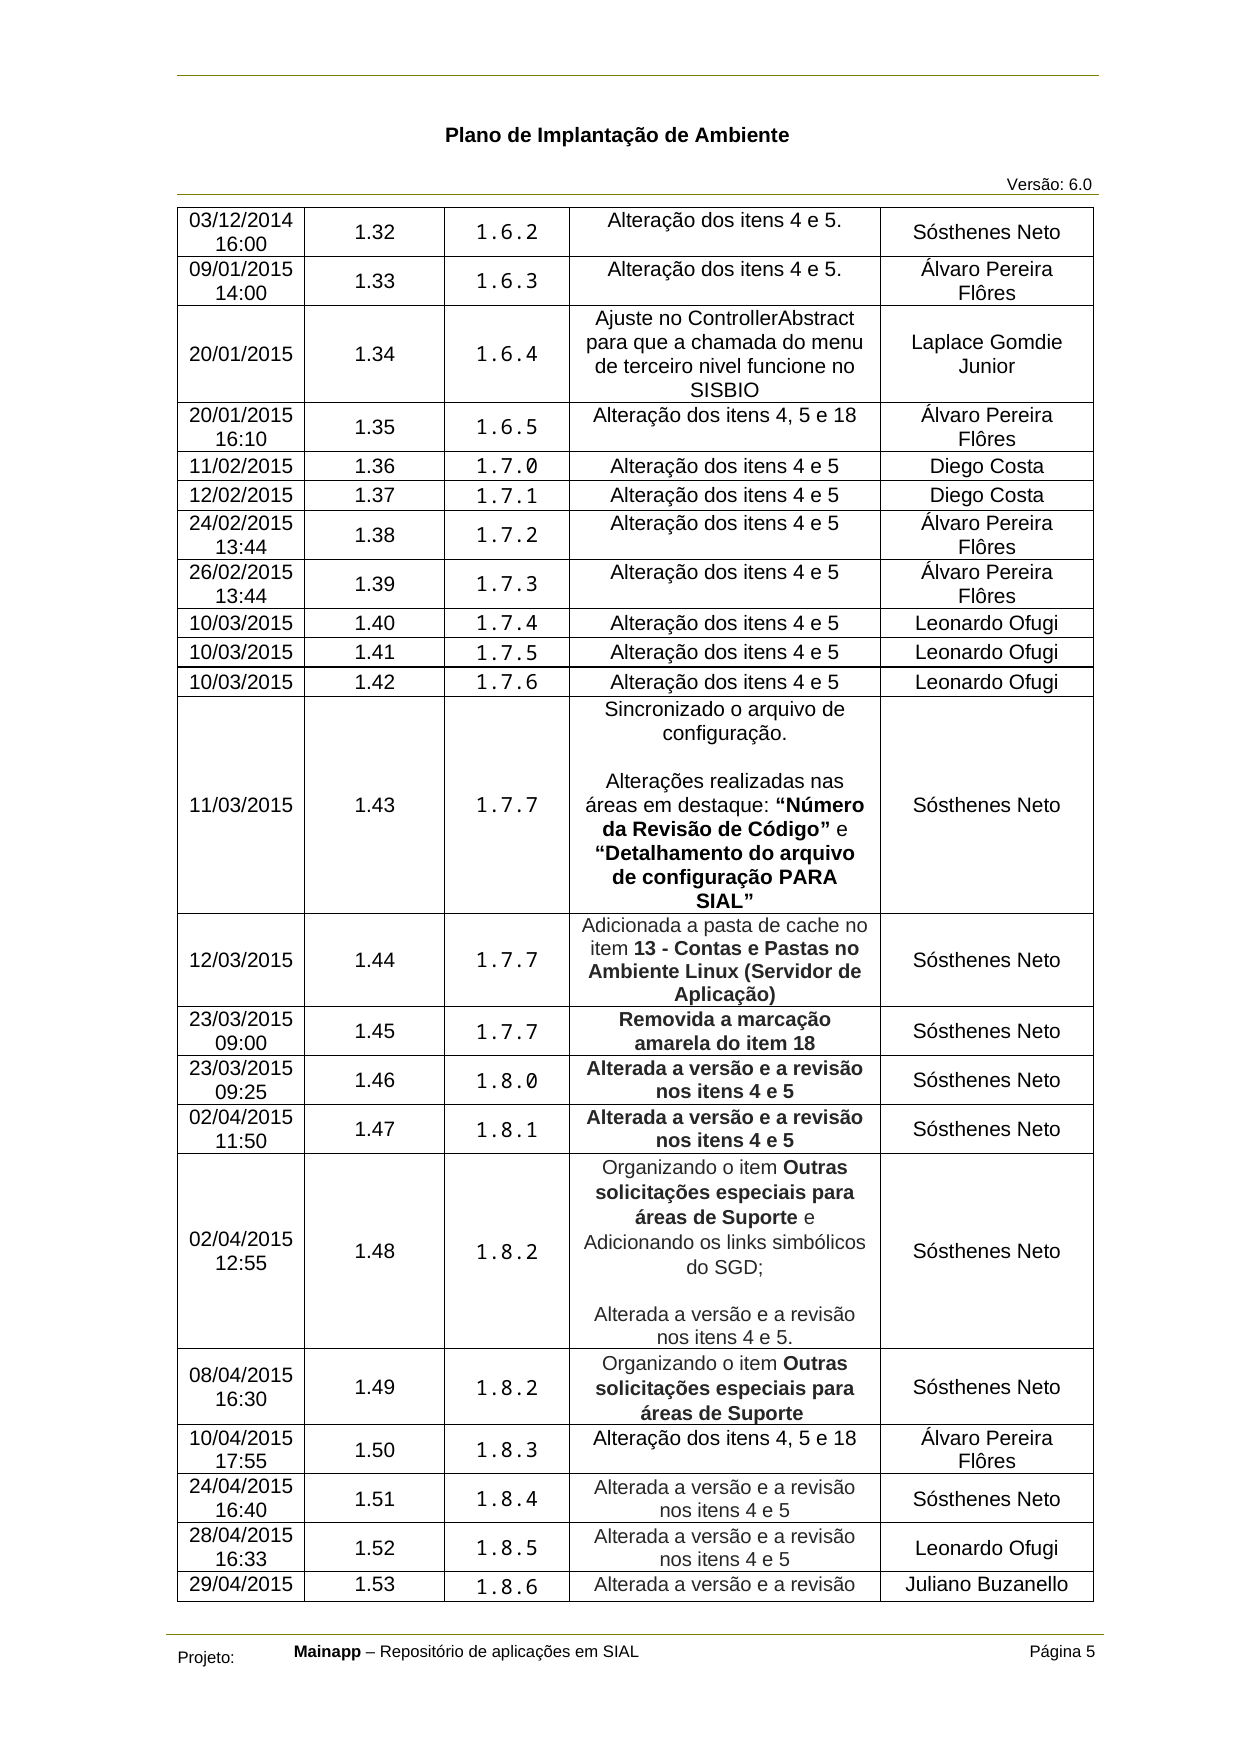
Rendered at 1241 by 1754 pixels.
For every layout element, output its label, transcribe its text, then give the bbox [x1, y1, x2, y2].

table_cell Alteração dos itens 4 e 5 [570, 668, 880, 696]
table_cell 02/04/2015 11:50 [178, 1105, 304, 1153]
table_cell 10/03/2015 [178, 638, 304, 666]
table_cell Alterada a versão e a revisão nos itens 4 e 5 [570, 1474, 880, 1522]
table_cell 1.7.2 [445, 511, 569, 558]
table_cell Alteração dos itens 4 e 5 [570, 560, 880, 607]
table_cell Alterada a versão e a revisão [570, 1572, 880, 1601]
table_cell Sósthenes Neto [881, 1056, 1093, 1104]
table_cell 1.50 [305, 1425, 444, 1473]
table_cell 1.8.5 [445, 1523, 569, 1571]
table_cell 1.6.5 [445, 403, 569, 451]
table_cell 12/03/2015 [178, 914, 304, 1006]
table_cell 1.41 [305, 638, 444, 666]
table_cell 09/01/2015 14:00 [178, 257, 304, 305]
table_cell Alterada a versão e a revisão nos itens 4 e 5 [570, 1523, 880, 1571]
table_cell 1.51 [305, 1474, 444, 1522]
table_cell 1.8.3 [445, 1425, 569, 1473]
table_cell 24/04/2015 16:40 [178, 1474, 304, 1522]
table_cell Sósthenes Neto [881, 697, 1093, 912]
table_cell Alteração dos itens 4 e 5 [570, 481, 880, 509]
table_cell 1.7.7 [445, 1007, 569, 1055]
table_cell Álvaro Pereira Flôres [881, 403, 1093, 451]
table_cell 1.38 [305, 511, 444, 558]
table_cell Álvaro Pereira Flôres [881, 511, 1093, 558]
table_cell 1.8.1 [445, 1105, 569, 1153]
table_cell 1.7.0 [445, 452, 569, 480]
table_cell Alteração dos itens 4, 5 e 18 [570, 403, 880, 451]
table_cell 23/03/2015 09:00 [178, 1007, 304, 1055]
table_cell 1.7.6 [445, 668, 569, 696]
table_cell 1.6.2 [445, 208, 569, 256]
table_cell Diego Costa [881, 481, 1093, 509]
table_cell 1.7.4 [445, 609, 569, 637]
table_cell Juliano Buzanello [881, 1572, 1093, 1601]
table_cell 11/02/2015 [178, 452, 304, 480]
table_cell 1.48 [305, 1154, 444, 1348]
table_cell 1.35 [305, 403, 444, 451]
table_cell 02/04/2015 12:55 [178, 1154, 304, 1348]
table_cell 10/03/2015 [178, 668, 304, 696]
table_cell 1.49 [305, 1349, 444, 1424]
table_cell 1.7.5 [445, 638, 569, 666]
table_cell 24/02/2015 13:44 [178, 511, 304, 558]
table_cell 1.8.0 [445, 1056, 569, 1104]
table_cell 1.8.6 [445, 1572, 569, 1601]
table_cell Leonardo Ofugi [881, 609, 1093, 637]
table_cell Organizando o item Outras solicitações especiais para áreas de Suporte e Adicionando os links simbólicos do SGD; Alterada a versão e a revisão nos itens 4 e 5. [570, 1154, 880, 1348]
table_cell Sósthenes Neto [881, 1474, 1093, 1522]
table_cell Álvaro Pereira Flôres [881, 257, 1093, 305]
table_cell 1.43 [305, 697, 444, 912]
table_cell Álvaro Pereira Flôres [881, 560, 1093, 607]
table_cell Removida a marcação amarela do item 18 [570, 1007, 880, 1055]
table_cell 20/01/2015 16:10 [178, 403, 304, 451]
table_cell 20/01/2015 [178, 306, 304, 402]
table_cell Sincronizado o arquivo de configuração. Alterações realizadas nas áreas em destaque: “Número da Revisão de Código” e “Detalhamento do arquivo de configuração PARA SIAL” [570, 697, 880, 912]
table_cell 28/04/2015 16:33 [178, 1523, 304, 1571]
table_cell Organizando o item Outras solicitações especiais para áreas de Suporte [570, 1349, 880, 1424]
table_cell 1.7.1 [445, 481, 569, 509]
table_cell 1.33 [305, 257, 444, 305]
table_cell 1.8.4 [445, 1474, 569, 1522]
table_cell Sósthenes Neto [881, 1007, 1093, 1055]
table_cell 23/03/2015 09:25 [178, 1056, 304, 1104]
table_cell 1.7.3 [445, 560, 569, 607]
table_cell Sósthenes Neto [881, 1105, 1093, 1153]
table_cell 1.6.4 [445, 306, 569, 402]
table_cell 11/03/2015 [178, 697, 304, 912]
table_cell Diego Costa [881, 452, 1093, 480]
table_cell Leonardo Ofugi [881, 668, 1093, 696]
table_cell Alteração dos itens 4 e 5 [570, 638, 880, 666]
table_cell Sósthenes Neto [881, 1349, 1093, 1424]
table_cell 1.47 [305, 1105, 444, 1153]
table_cell 1.44 [305, 914, 444, 1006]
table_cell Alterada a versão e a revisão nos itens 4 e 5 [570, 1105, 880, 1153]
table_cell 1.7.7 [445, 697, 569, 912]
table_cell Leonardo Ofugi [881, 638, 1093, 666]
table_cell 1.37 [305, 481, 444, 509]
table_cell 08/04/2015 16:30 [178, 1349, 304, 1424]
table_cell Alteração dos itens 4 e 5 [570, 511, 880, 558]
table_cell Alteração dos itens 4 e 5. [570, 257, 880, 305]
table_cell Leonardo Ofugi [881, 1523, 1093, 1571]
table_cell 1.8.2 [445, 1154, 569, 1348]
table_cell Alteração dos itens 4 e 5 [570, 452, 880, 480]
table_cell Sósthenes Neto [881, 1154, 1093, 1348]
table_cell 1.8.2 [445, 1349, 569, 1424]
table_cell Ajuste no ControllerAbstract para que a chamada do menu de terceiro nivel funcione no SISBIO [570, 306, 880, 402]
table_cell 1.36 [305, 452, 444, 480]
table_cell Alteração dos itens 4 e 5 [570, 609, 880, 637]
table_cell Sósthenes Neto [881, 208, 1093, 256]
table_cell 1.34 [305, 306, 444, 402]
table_cell 26/02/2015 13:44 [178, 560, 304, 607]
table_cell 1.40 [305, 609, 444, 637]
table_cell 1.39 [305, 560, 444, 607]
table_cell Adicionada a pasta de cache no item 13 - Contas e Pastas no Ambiente Linux (Servidor de Aplicação) [570, 914, 880, 1006]
table_cell 1.32 [305, 208, 444, 256]
table_cell Laplace Gomdie Junior [881, 306, 1093, 402]
table_cell Alteração dos itens 4 e 5. [570, 208, 880, 256]
table_cell Sósthenes Neto [881, 914, 1093, 1006]
table_cell Álvaro Pereira Flôres [881, 1425, 1093, 1473]
table_cell 1.46 [305, 1056, 444, 1104]
table_cell 1.45 [305, 1007, 444, 1055]
table_cell 1.42 [305, 668, 444, 696]
table_cell 12/02/2015 [178, 481, 304, 509]
table_cell Alteração dos itens 4, 5 e 18 [570, 1425, 880, 1473]
table_cell 10/03/2015 [178, 609, 304, 637]
table_cell 1.6.3 [445, 257, 569, 305]
table_cell 1.53 [305, 1572, 444, 1601]
table_cell 1.52 [305, 1523, 444, 1571]
table_cell 29/04/2015 [178, 1572, 304, 1601]
table_cell 10/04/2015 17:55 [178, 1425, 304, 1473]
table_cell 03/12/2014 16:00 [178, 208, 304, 256]
table_cell 1.7.7 [445, 914, 569, 1006]
table_cell Alterada a versão e a revisão nos itens 4 e 5 [570, 1056, 880, 1104]
